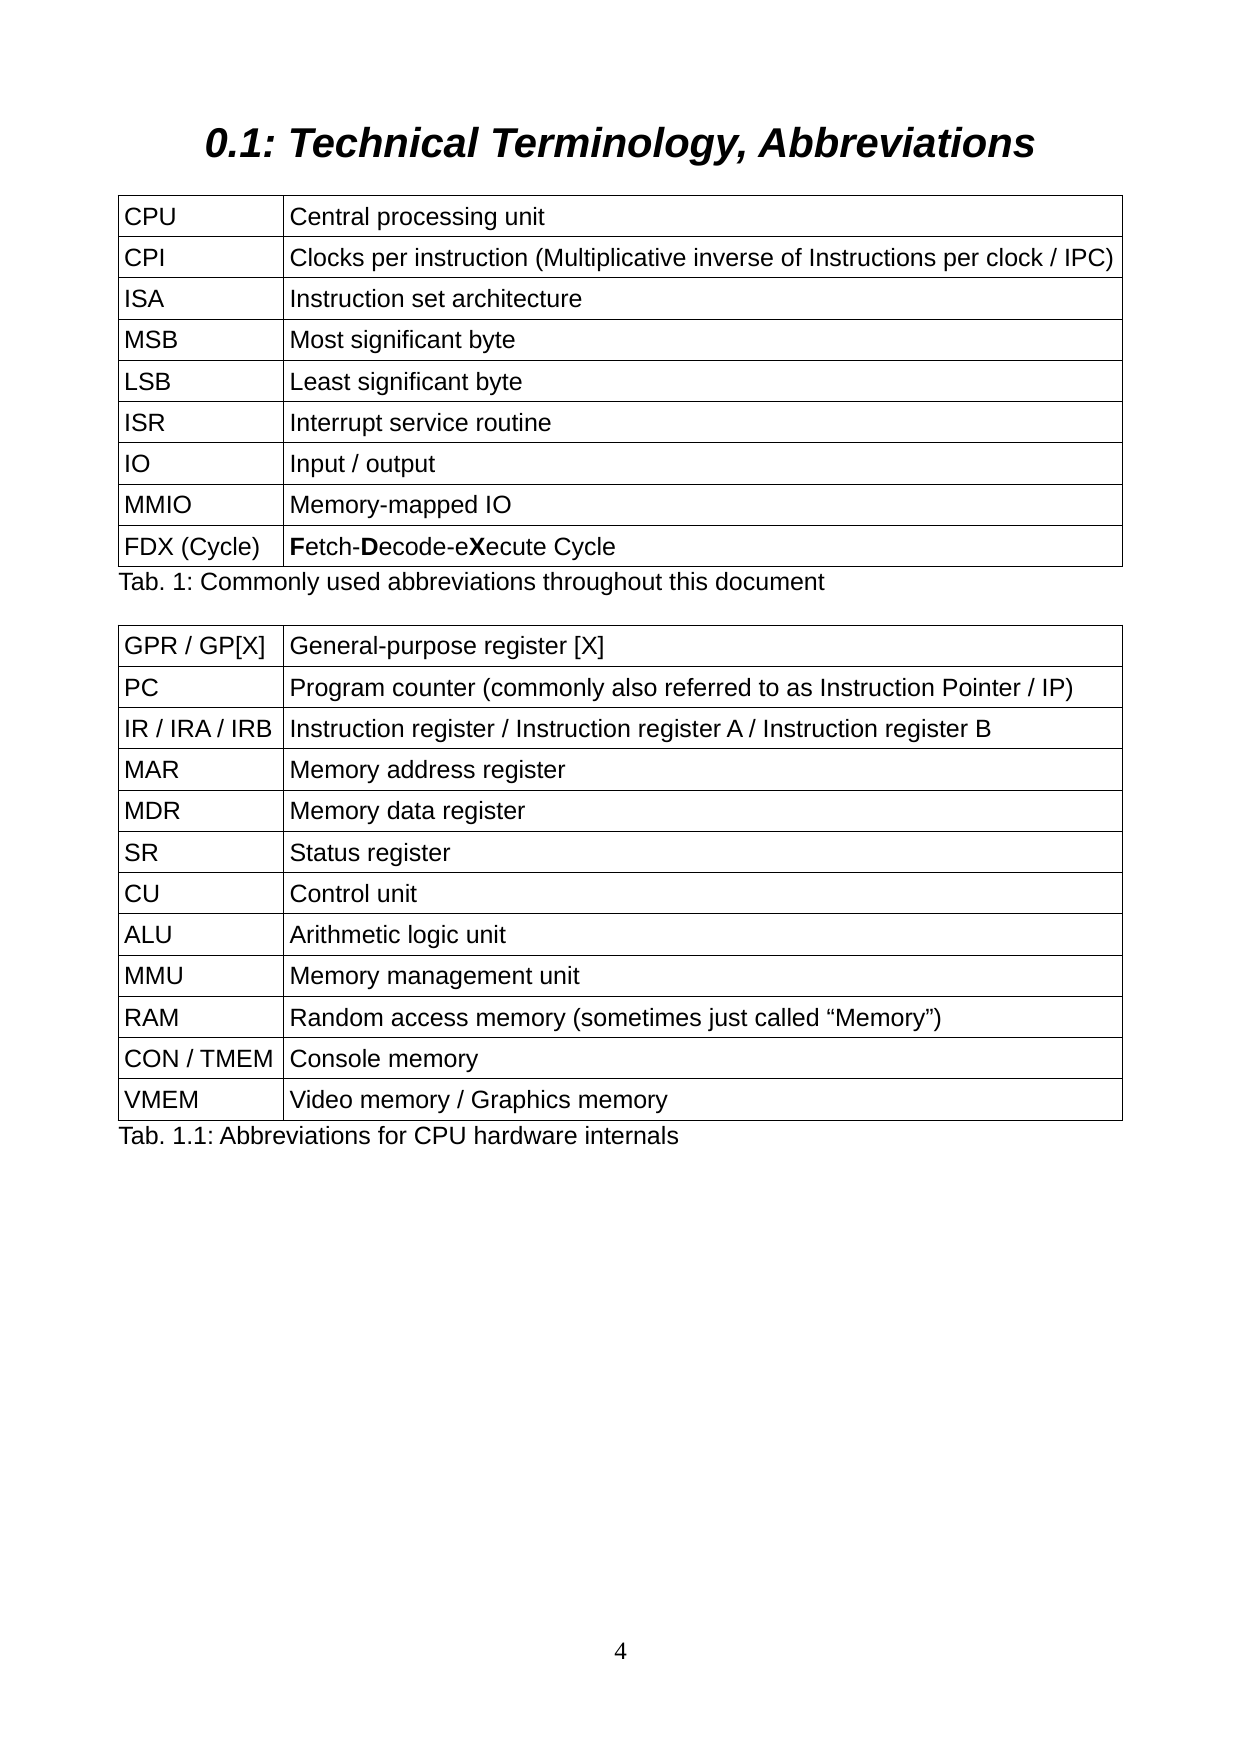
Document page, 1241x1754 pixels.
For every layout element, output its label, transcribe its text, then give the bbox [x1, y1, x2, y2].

table_cell IR / IRA / IRB [119, 708, 283, 748]
table_cell Most significant byte [284, 320, 1122, 360]
text 0.1: Technical Terminology, Abbreviations [118, 118, 1122, 166]
table_cell Memory management unit [284, 956, 1122, 996]
table_cell CU [119, 873, 283, 913]
table_cell MAR [119, 749, 283, 789]
table_cell Control unit [284, 873, 1122, 913]
table_cell Interrupt service routine [284, 402, 1122, 442]
table_cell IO [119, 443, 283, 483]
table_cell Console memory [284, 1038, 1122, 1078]
table_header Central processing unit [284, 196, 1122, 236]
table_cell Arithmetic logic unit [284, 914, 1122, 954]
table_cell MMU [119, 956, 283, 996]
table_cell CPI [119, 237, 283, 277]
table_cell Memory-mapped IO [284, 485, 1122, 525]
table_cell MSB [119, 320, 283, 360]
table_header General-purpose register [X] [284, 626, 1122, 666]
table_cell CON / TMEM [119, 1038, 283, 1078]
table_cell PC [119, 667, 283, 707]
table_cell ISA [119, 278, 283, 318]
table_cell RAM [119, 997, 283, 1037]
table_header GPR / GP[X] [119, 626, 283, 666]
table_cell Memory address register [284, 749, 1122, 789]
table_cell Least significant byte [284, 361, 1122, 401]
table_cell SR [119, 832, 283, 872]
table_cell MMIO [119, 485, 283, 525]
table_cell VMEM [119, 1079, 283, 1119]
table_header CPU [119, 196, 283, 236]
table_cell Memory data register [284, 791, 1122, 831]
table_cell Video memory / Graphics memory [284, 1079, 1122, 1119]
table_cell Clocks per instruction (Multiplicative inverse of Instructions per clock / IPC) [284, 237, 1122, 277]
table_cell Status register [284, 832, 1122, 872]
table_cell Instruction set architecture [284, 278, 1122, 318]
table_cell LSB [119, 361, 283, 401]
table_cell Instruction register / Instruction register A / Instruction register B [284, 708, 1122, 748]
table_cell ALU [119, 914, 283, 954]
table_cell MDR [119, 791, 283, 831]
table_cell ISR [119, 402, 283, 442]
table_cell Input / output [284, 443, 1122, 483]
table_cell Random access memory (sometimes just called “Memory”) [284, 997, 1122, 1037]
table_cell Program counter (commonly also referred to as Instruction Pointer / IP) [284, 667, 1122, 707]
text Tab. 1.1: Abbreviations for CPU hardware internals [118, 1121, 1122, 1149]
text Tab. 1: Commonly used abbreviations throughout this document [118, 567, 1122, 596]
table_cell Fetch-Decode-eXecute Cycle [284, 526, 1122, 566]
table_cell FDX (Cycle) [119, 526, 283, 566]
